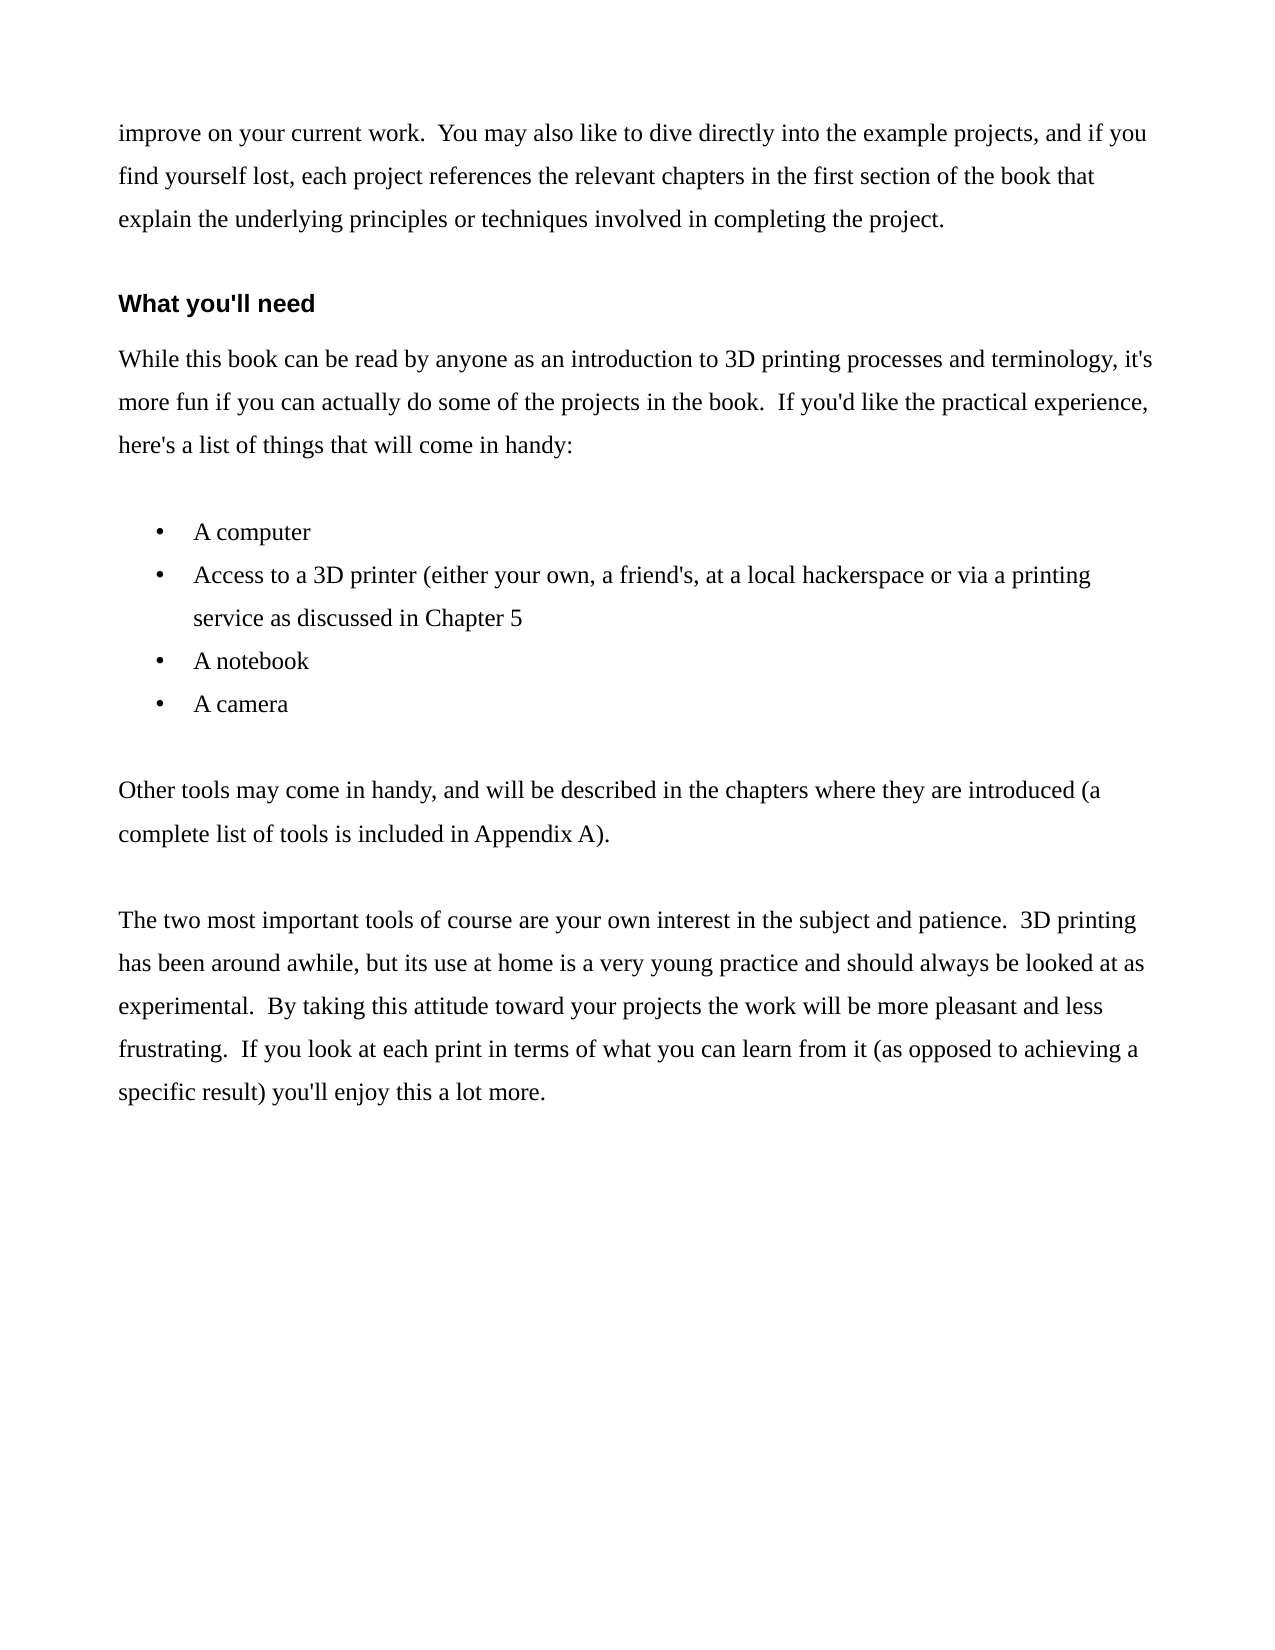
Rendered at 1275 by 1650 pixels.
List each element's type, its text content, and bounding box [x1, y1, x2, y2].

text What you'll need [118, 289, 1157, 317]
list A computer [156, 517, 1157, 546]
text The two most important tools of course are your own interest in the subject and patience. 3D printing has been around awhile, but its use at home is a very young practice and should always be looked at as experimental. By taking this attitude toward your projects the work will be more pleasant and less frustrating. If you look at each print in terms of what you can learn from it (as opposed to achieving a specific result) you'll enjoy this a lot more. [118, 905, 1157, 1106]
text Other tools may come in handy, and will be described in the chapters where they are introduced (a complete list of tools is included in Appendix A). [118, 776, 1157, 847]
text While this book can be read by anyone as an introduction to 3D printing processes and terminology, it's more fun if you can actually do some of the projects in the book. If you'd like the practical experience, here's a list of things that will come in handy: [118, 344, 1157, 459]
list A notebook [156, 646, 1157, 675]
text improve on your current work. You may also like to dive directly into the example projects, and if you find yourself lost, each project references the relevant chapters in the first section of the book that explain the underlying principles or techniques involved in completing the project. [118, 118, 1157, 233]
list Access to a 3D printer (either your own, a friend's, at a local hackerspace or via a printing service as discussed in Chapter 5 [156, 560, 1157, 632]
list A camera [156, 689, 1157, 718]
